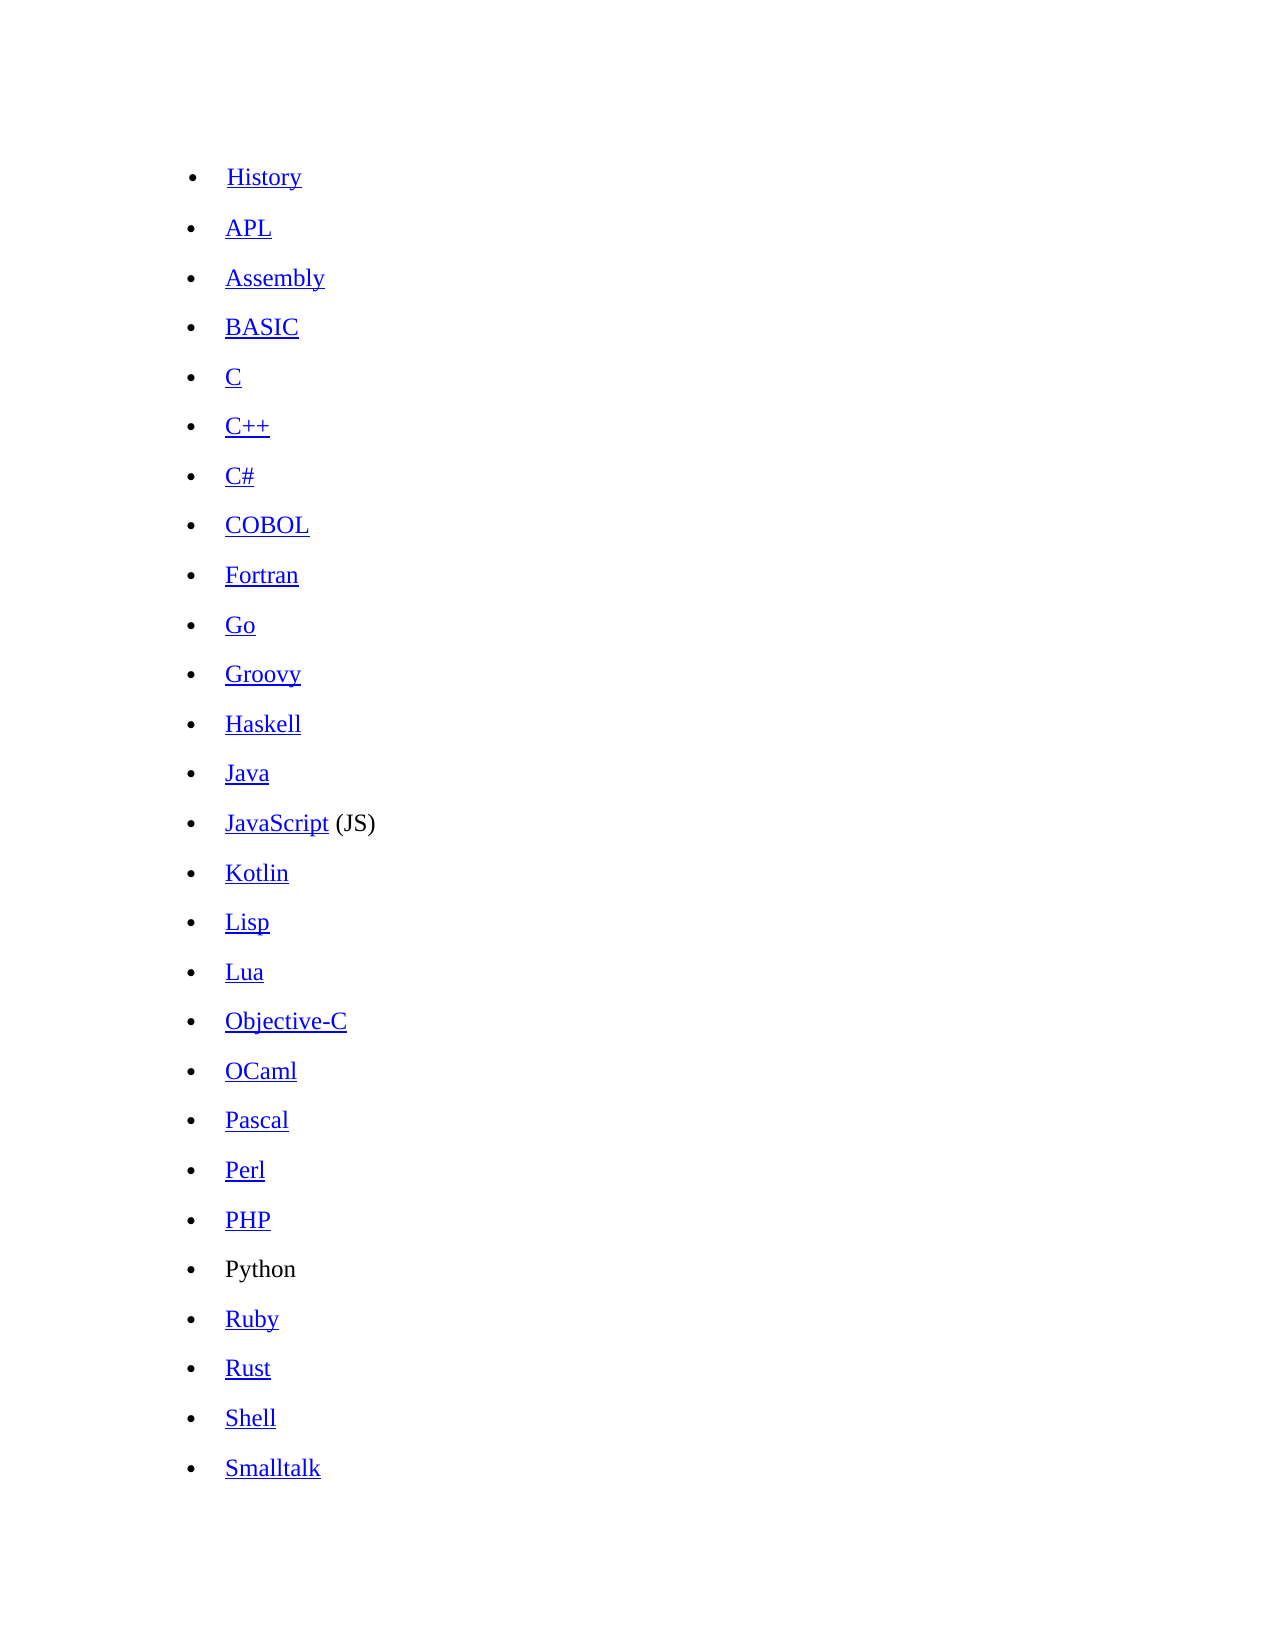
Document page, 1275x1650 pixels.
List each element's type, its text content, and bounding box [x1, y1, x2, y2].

table_cell [1030, 150, 1125, 203]
table_cell Comparison Timeline History [150, 150, 1024, 203]
table_cell APL Assembly BASIC C C++ C# COBOL Fortran Go Groovy Haskell Java JavaScript (JS) Kotlin Lisp Lua Objective-C OCaml Pascal Perl PHP Python Ruby Rust Shell Smalltalk Swift Visual Basic .NET (VB.NET) more... [150, 203, 1024, 1492]
table_cell [1025, 203, 1030, 1492]
table_cell [1025, 150, 1030, 203]
table_cell [1030, 203, 1125, 1492]
